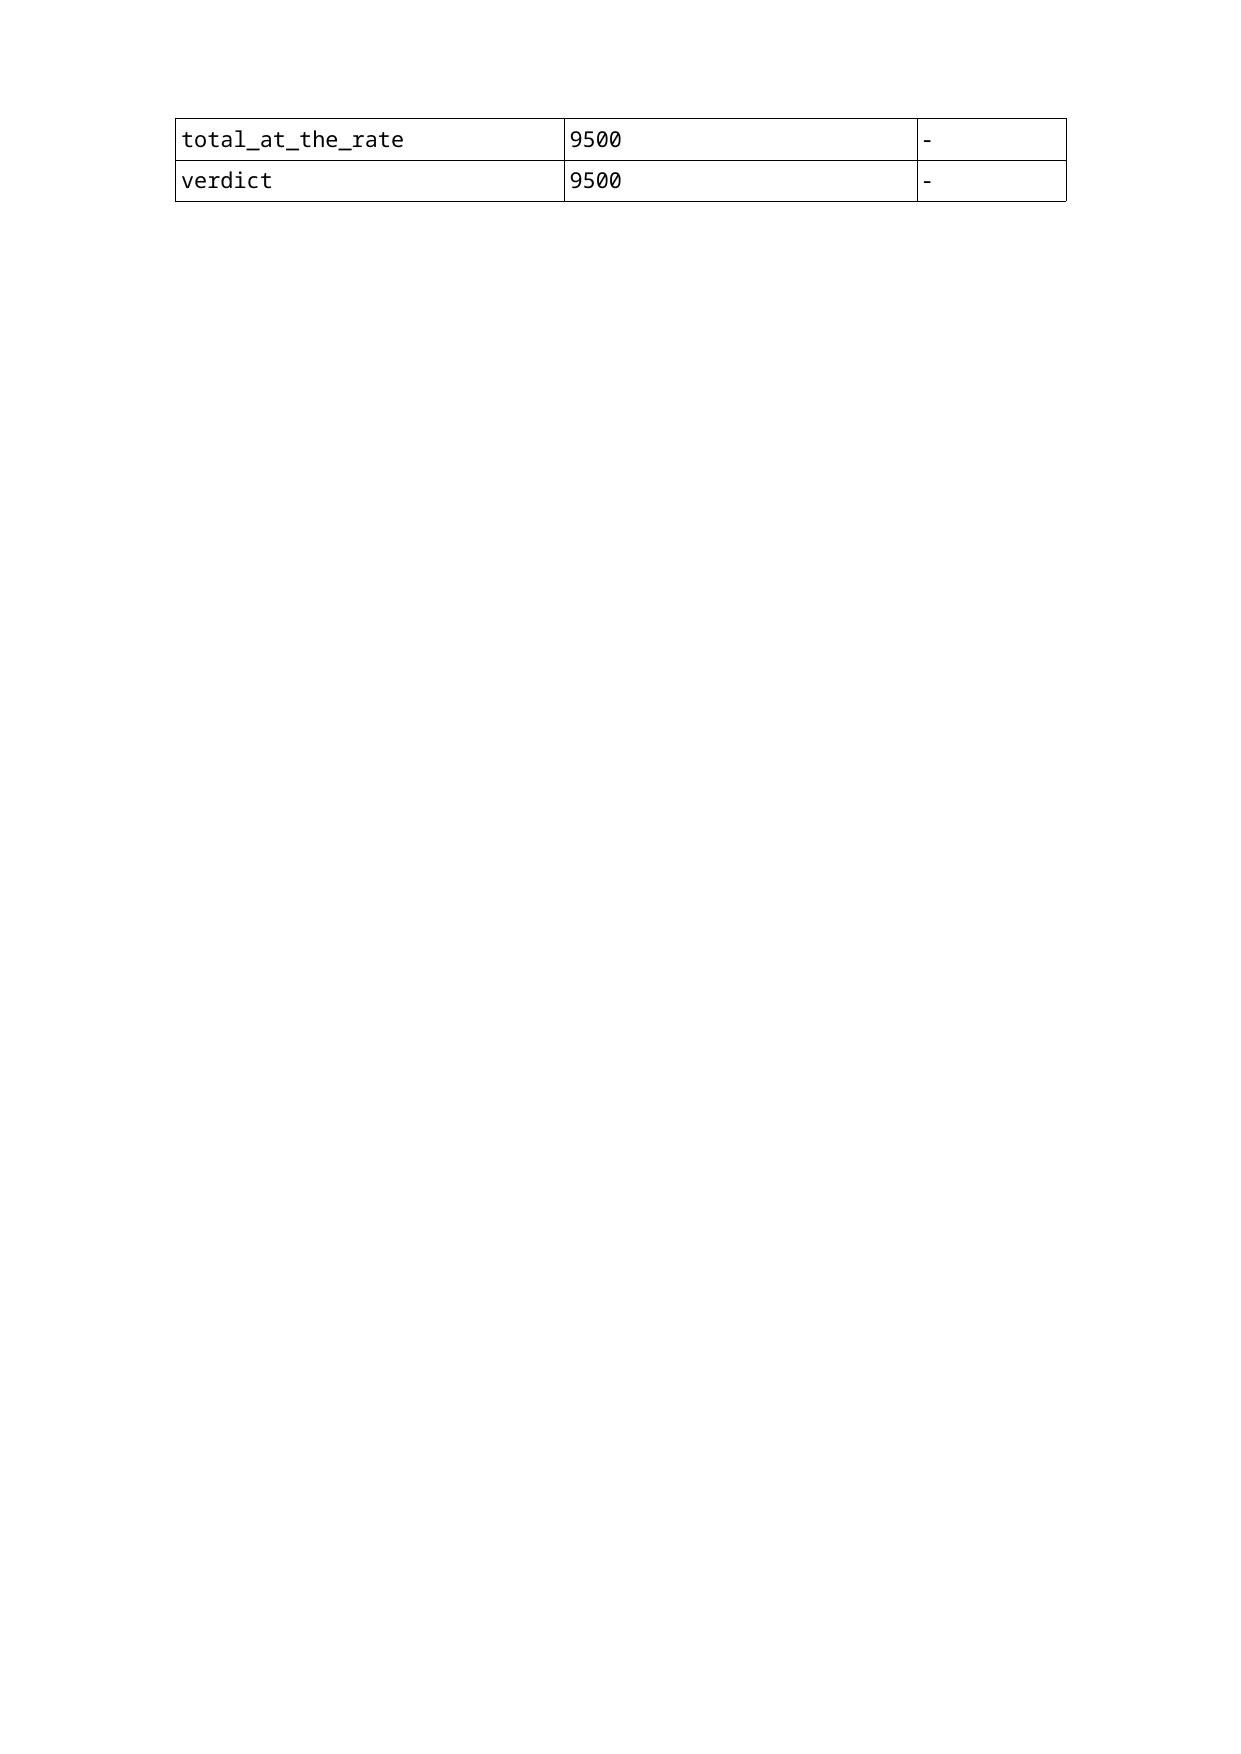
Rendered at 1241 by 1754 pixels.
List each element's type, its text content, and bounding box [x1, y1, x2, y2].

table_cell total_at_the_rate [176, 119, 564, 159]
table_cell verdict [176, 161, 564, 201]
table_cell 9500 [565, 161, 917, 201]
table_cell - [918, 161, 1066, 201]
table_cell 9500 [565, 119, 917, 159]
table_cell - [918, 119, 1066, 159]
